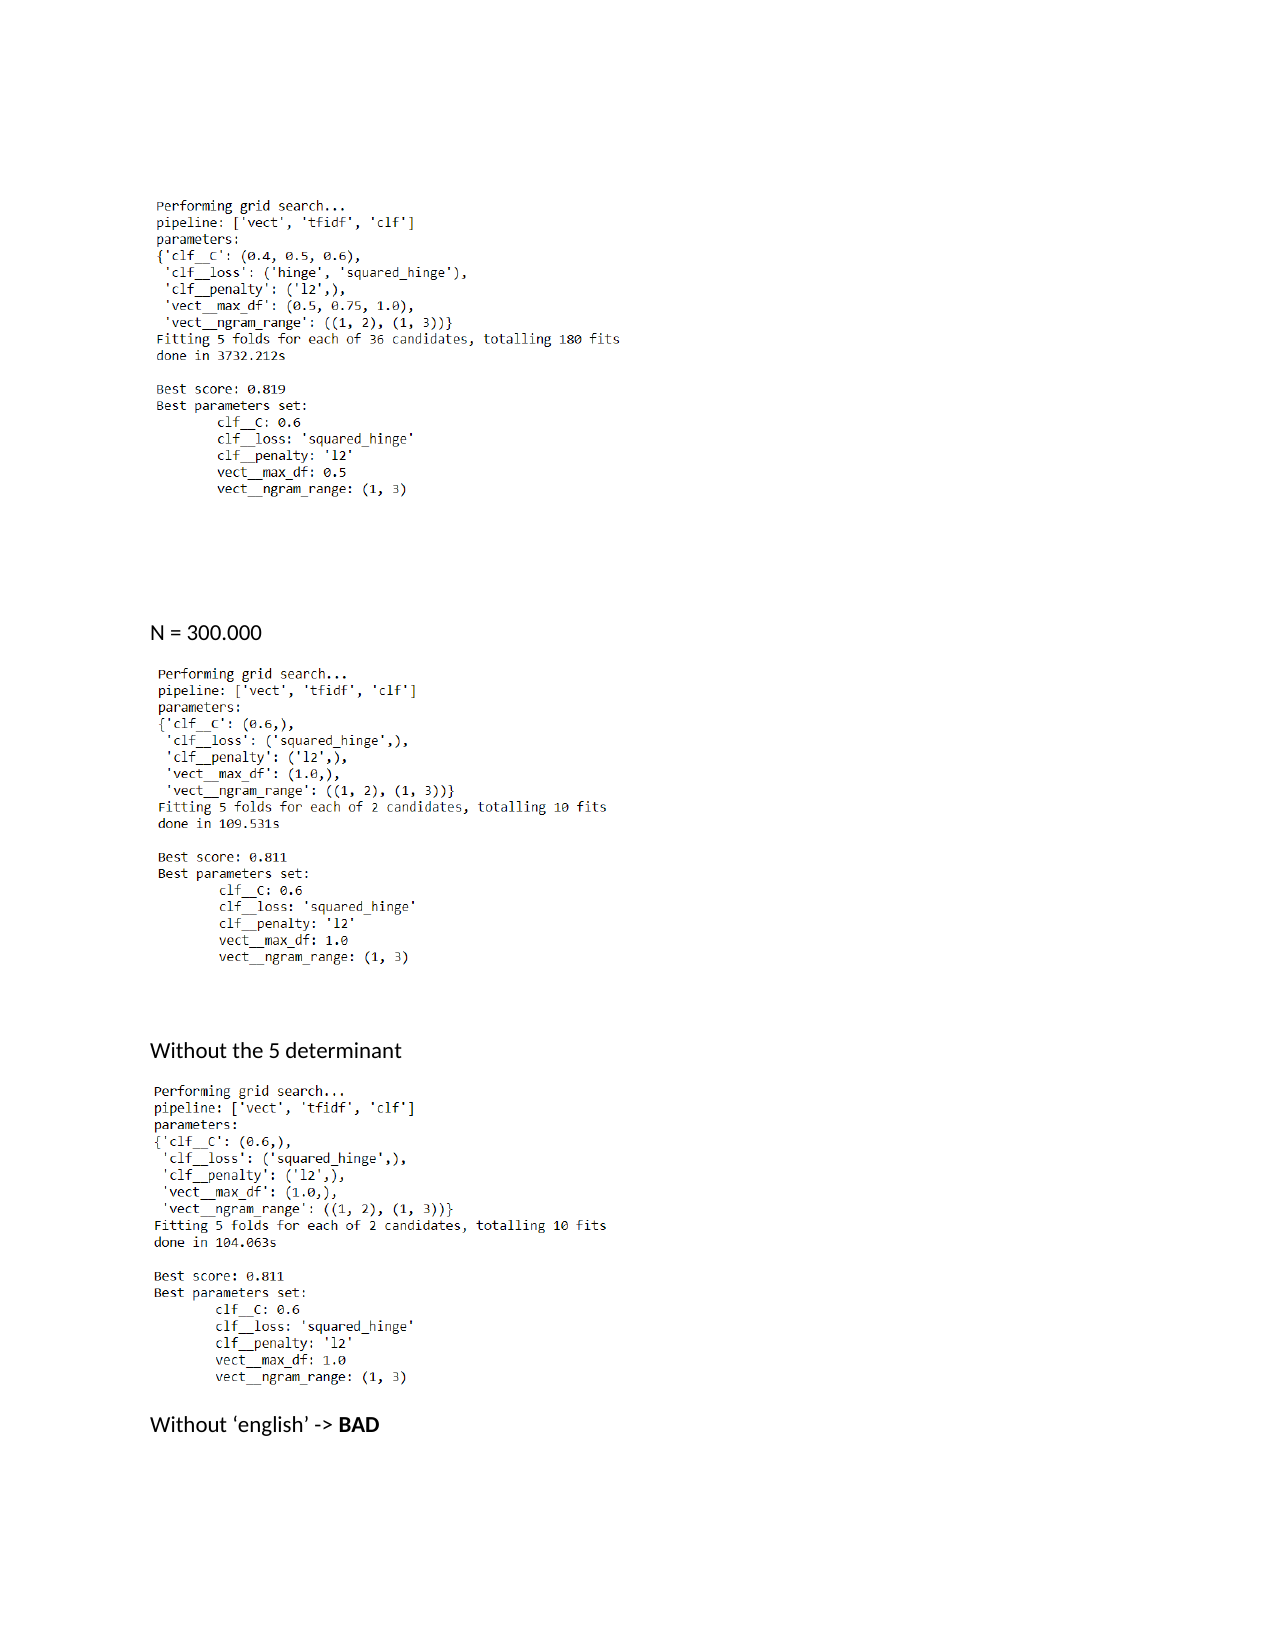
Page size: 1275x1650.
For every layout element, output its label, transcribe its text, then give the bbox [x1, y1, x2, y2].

text N = 300.000 [150, 618, 1125, 646]
text Without ‘english’ -> BAD [150, 1410, 1125, 1438]
text Without the 5 determinant [150, 1036, 1125, 1064]
